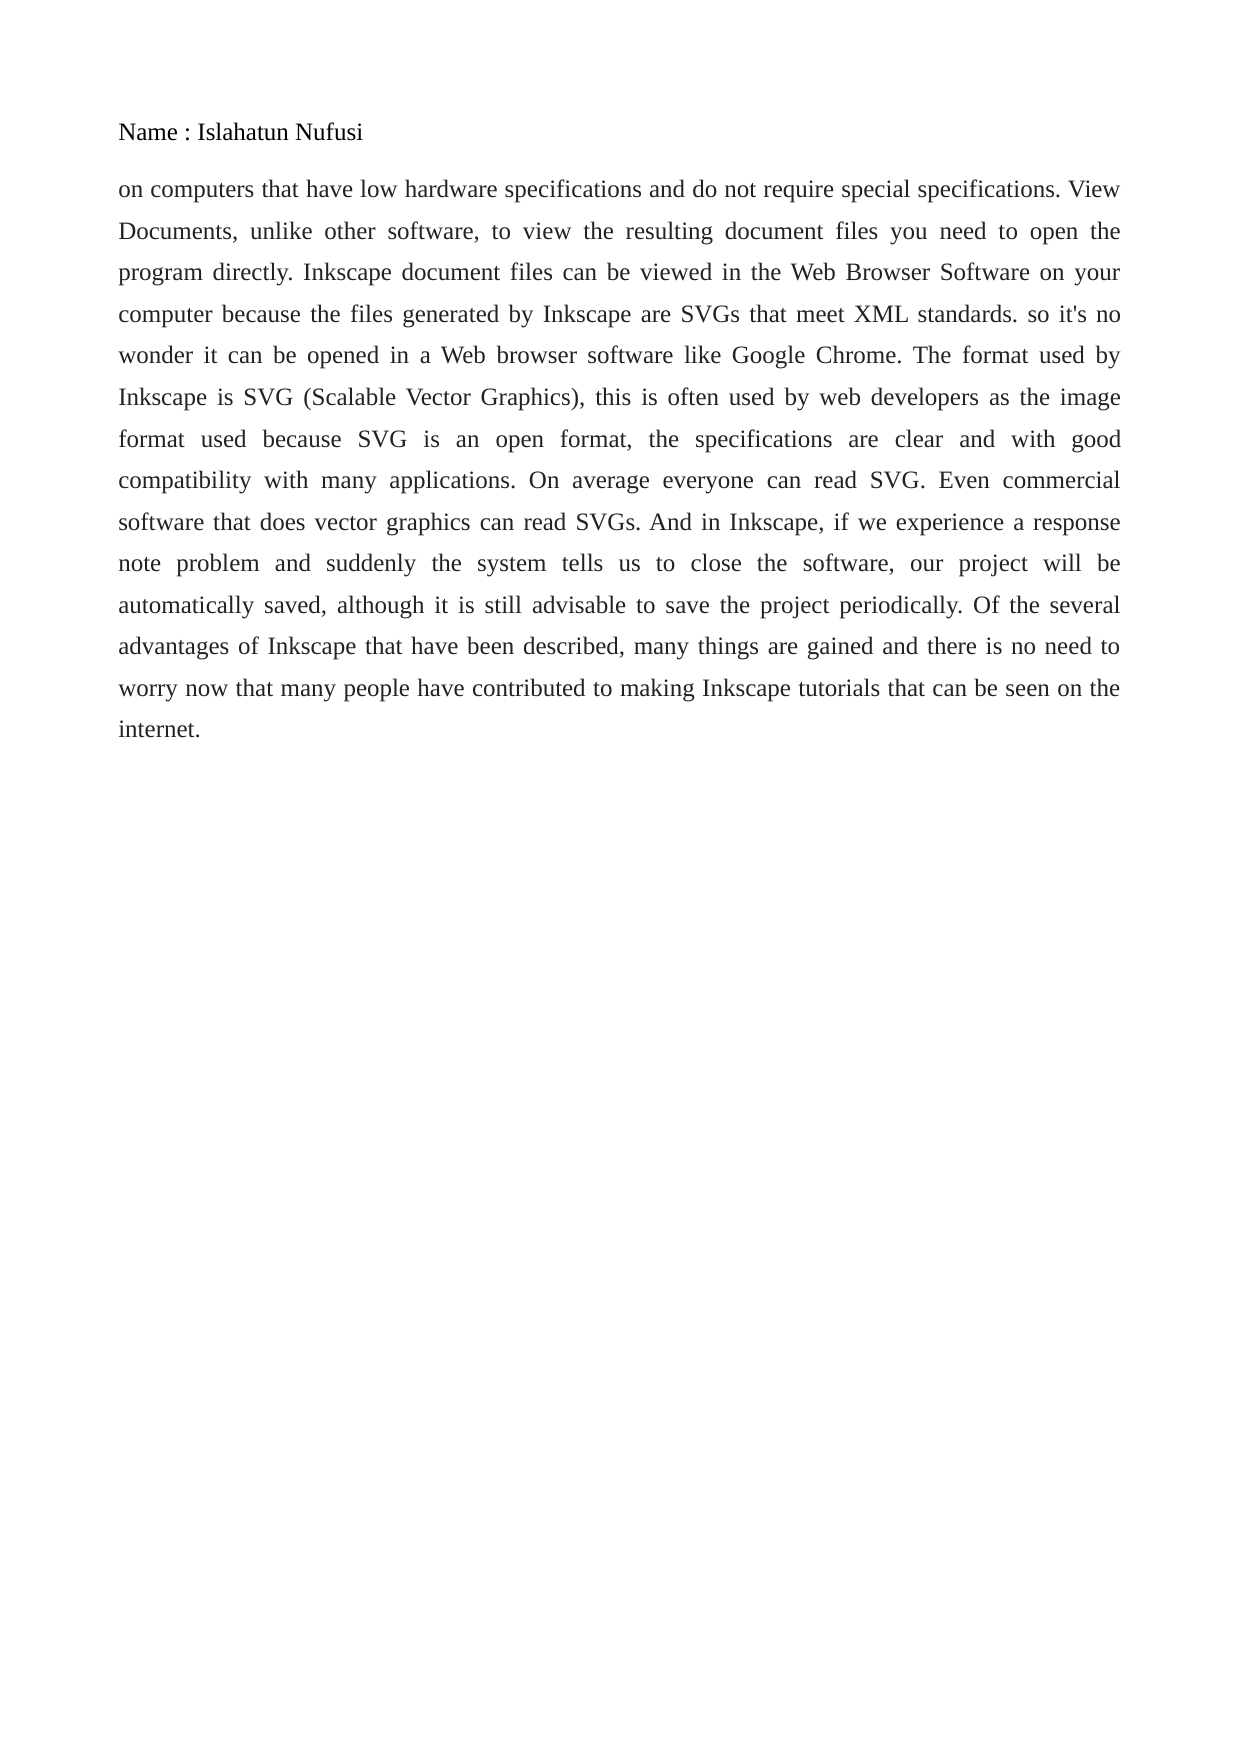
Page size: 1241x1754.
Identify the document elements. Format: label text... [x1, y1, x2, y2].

text on computers that have low hardware specifications and do not require special specifications. View Documents, unlike other software, to view the resulting document files you need to open the program directly. Inkscape document files can be viewed in the Web Browser Software on your computer because the files generated by Inkscape are SVGs that meet XML standards. so it's no wonder it can be opened in a Web browser software like Google Chrome. The format used by Inkscape is SVG (Scalable Vector Graphics), this is often used by web developers as the image format used because SVG is an open format, the specifications are clear and with good compatibility with many applications. On average everyone can read SVG. Even commercial software that does vector graphics can read SVGs. And in Inkscape, if we experience a response note problem and suddenly the system tells us to close the software, our project will be automatically saved, although it is still advisable to save the project periodically. Of the several advantages of Inkscape that have been described, many things are gained and there is no need to worry now that many people have contributed to making Inkscape tutorials that can be seen on the internet. [118, 175, 1122, 743]
